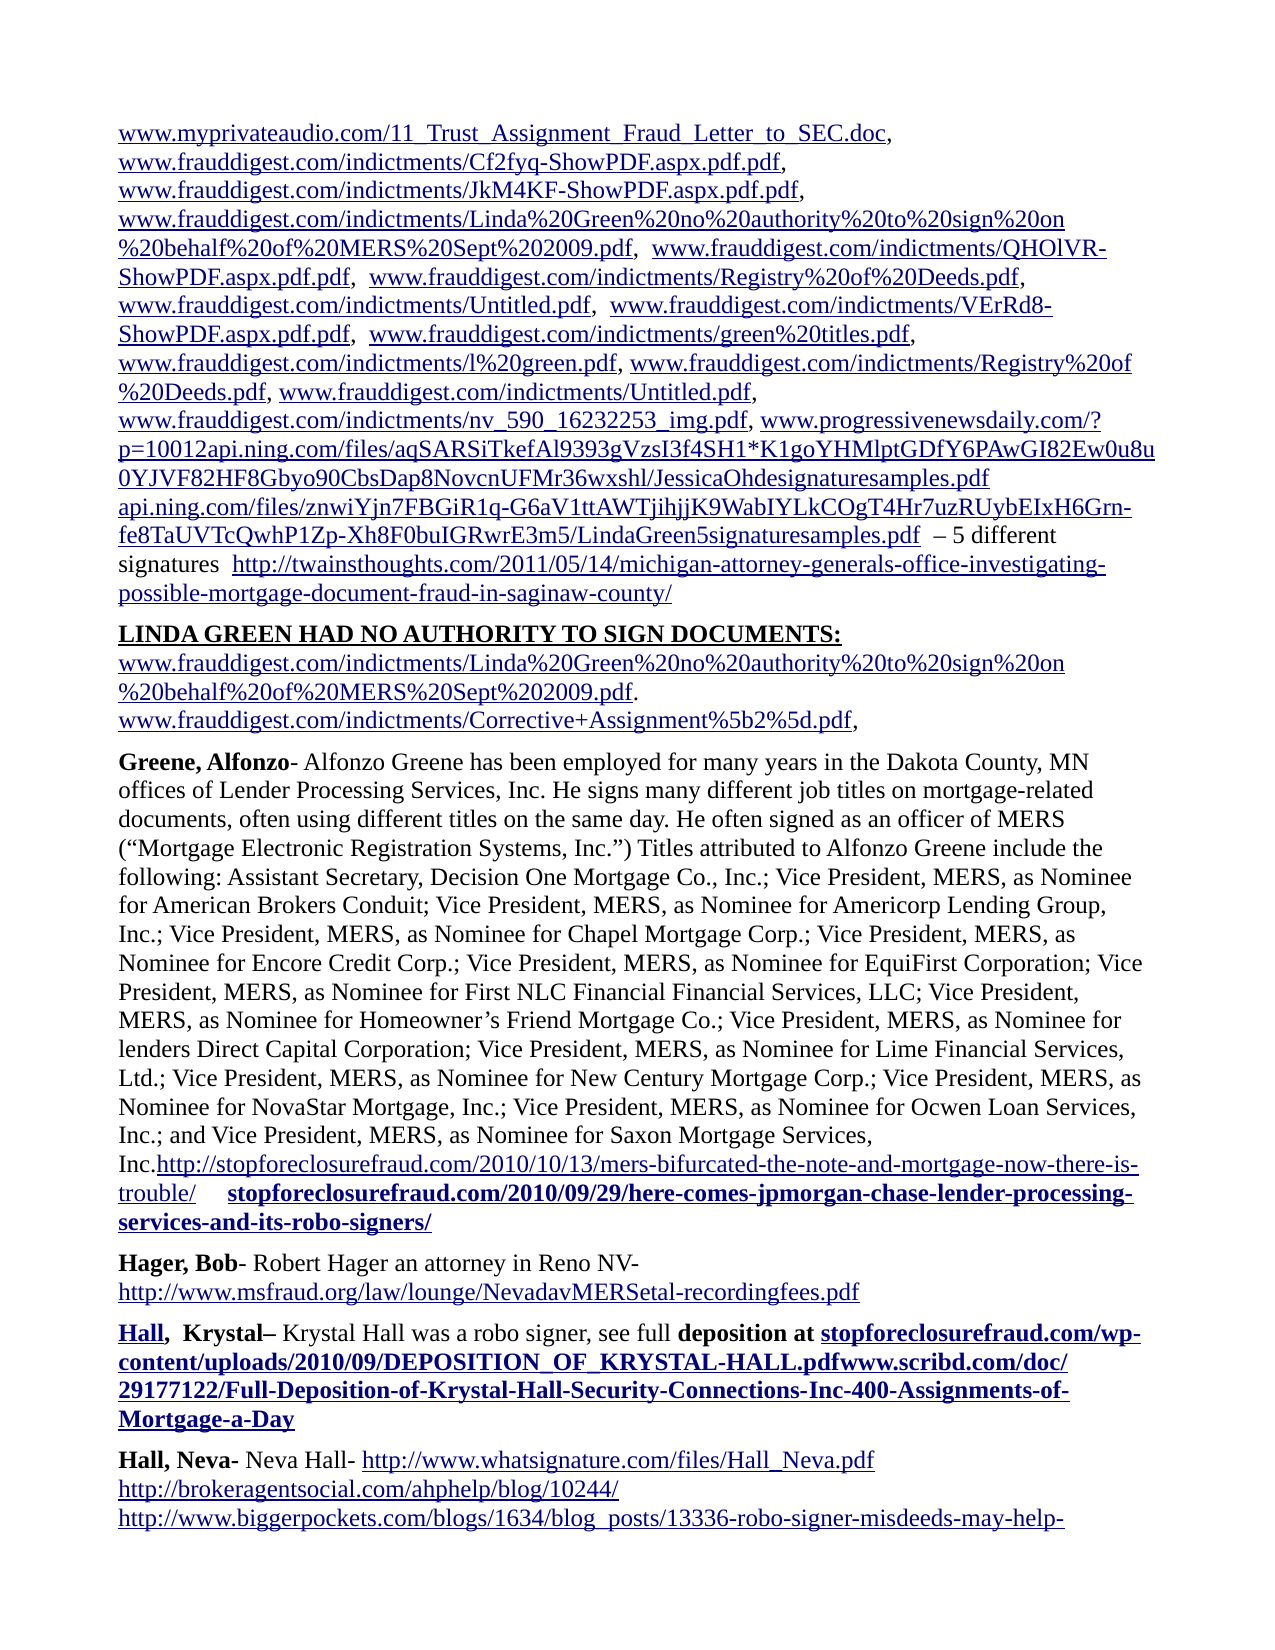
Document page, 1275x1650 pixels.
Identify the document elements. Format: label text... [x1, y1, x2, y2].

text Hall, Krystal– Krystal Hall was a robo signer, see full deposition at stopforeclosurefraud.com/wp-content/uploads/2010/09/DEPOSITION_OF_KRYSTAL-HALL.pdfwww.scribd.com/doc/29177122/Full-Deposition-of-Krystal-Hall-Security-Connections-Inc-400-Assignments-of-Mortgage-a-Day [118, 1318, 1157, 1433]
text LINDA GREEN HAD NO AUTHORITY TO SIGN DOCUMENTS: www.frauddigest.com/indictments/Linda%20Green%20no%20authority%20to%20sign%20on%20behalf%20of%20MERS%20Sept%202009.pdf. www.frauddigest.com/indictments/Corrective+Assignment%5b2%5d.pdf, [118, 619, 1157, 734]
text Hager, Bob- Robert Hager an attorney in Reno NV- http://www.msfraud.org/law/lounge/NevadavMERSetal-recordingfees.pdf [118, 1248, 1157, 1306]
text Greene, Alfonzo- Alfonzo Greene has been employed for many years in the Dakota County, MN offices of Lender Processing Services, Inc. He signs many different job titles on mortgage-related documents, often using different titles on the same day. He often signed as an officer of MERS (“Mortgage Electronic Registration Systems, Inc.”) Titles attributed to Alfonzo Greene include the following: Assistant Secretary, Decision One Mortgage Co., Inc.; Vice President, MERS, as Nominee for American Brokers Conduit; Vice President, MERS, as Nominee for Americorp Lending Group, Inc.; Vice President, MERS, as Nominee for Chapel Mortgage Corp.; Vice President, MERS, as Nominee for Encore Credit Corp.; Vice President, MERS, as Nominee for EquiFirst Corporation; Vice President, MERS, as Nominee for First NLC Financial Financial Services, LLC; Vice President, MERS, as Nominee for Homeowner’s Friend Mortgage Co.; Vice President, MERS, as Nominee for lenders Direct Capital Corporation; Vice President, MERS, as Nominee for Lime Financial Services, Ltd.; Vice President, MERS, as Nominee for New Century Mortgage Corp.; Vice President, MERS, as Nominee for NovaStar Mortgage, Inc.; Vice President, MERS, as Nominee for Ocwen Loan Services, Inc.; and Vice President, MERS, as Nominee for Saxon Mortgage Services, Inc.http://stopforeclosurefraud.com/2010/10/13/mers-bifurcated-the-note-and-mortgage-now-there-is-trouble/ stopforeclosurefraud.com/2010/09/29/here-comes-jpmorgan-chase-lender-processing-services-and-its-robo-signers/ [118, 747, 1157, 1236]
text Hall, Neva- Neva Hall- http://www.whatsignature.com/files/Hall_Neva.pdf http://brokeragentsocial.com/ahphelp/blog/10244/ http://www.biggerpockets.com/blogs/1634/blog_posts/13336-robo-signer-misdeeds-may-help- [118, 1446, 1157, 1532]
text www.myprivateaudio.com/11_Trust_Assignment_Fraud_Letter_to_SEC.doc, www.frauddigest.com/indictments/Cf2fyq-ShowPDF.aspx.pdf.pdf, www.frauddigest.com/indictments/JkM4KF-ShowPDF.aspx.pdf.pdf, www.frauddigest.com/indictments/Linda%20Green%20no%20authority%20to%20sign%20on%20behalf%20of%20MERS%20Sept%202009.pdf, www.frauddigest.com/indictments/QHOlVR-ShowPDF.aspx.pdf.pdf, www.frauddigest.com/indictments/Registry%20of%20Deeds.pdf, www.frauddigest.com/indictments/Untitled.pdf, www.frauddigest.com/indictments/VErRd8-ShowPDF.aspx.pdf.pdf, www.frauddigest.com/indictments/green%20titles.pdf, www.frauddigest.com/indictments/l%20green.pdf, www.frauddigest.com/indictments/Registry%20of%20Deeds.pdf, www.frauddigest.com/indictments/Untitled.pdf, www.frauddigest.com/indictments/nv_590_16232253_img.pdf, www.progressivenewsdaily.com/?p=10012api.ning.com/files/aqSARSiTkefAl9393gVzsI3f4SH1*K1goYHMlptGDfY6PAwGI82Ew0u8u0YJVF82HF8Gbyo90CbsDap8NovcnUFMr36wxshl/JessicaOhdesignaturesamples.pdf api.ning.com/files/znwiYjn7FBGiR1q-G6aV1ttAWTjihjjK9WabIYLkCOgT4Hr7uzRUybEIxH6Grn-fe8TaUVTcQwhP1Zp-Xh8F0buIGRwrE3m5/LindaGreen5signaturesamples.pdf – 5 different signatures http://twainsthoughts.com/2011/05/14/michigan-attorney-generals-office-investigating-possible-mortgage-document-fraud-in-saginaw-county/ [118, 118, 1157, 607]
